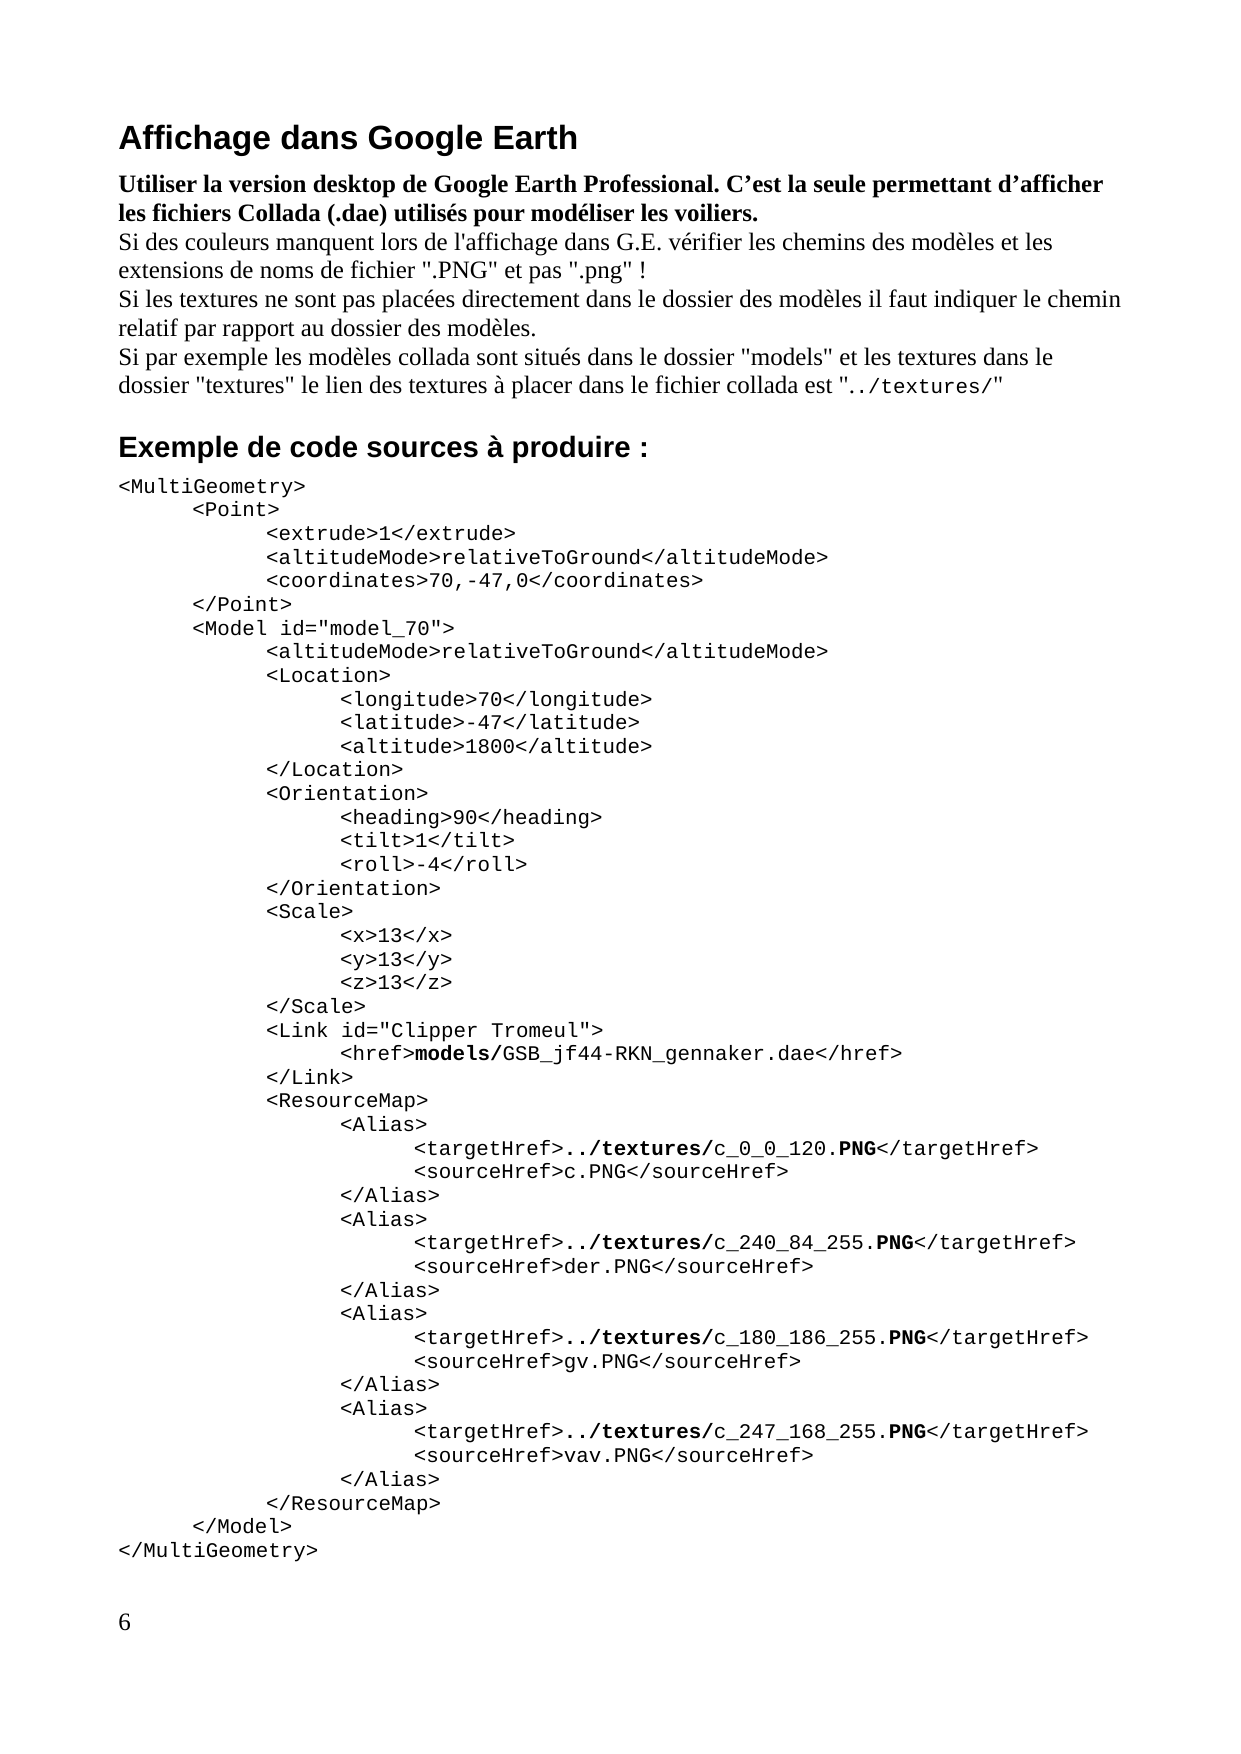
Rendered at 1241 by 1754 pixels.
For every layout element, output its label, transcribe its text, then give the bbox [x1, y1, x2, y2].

text <altitudeMode>relativeToGround</altitudeMode> [118, 641, 1122, 665]
text <Model id="model_70"> [118, 618, 1122, 641]
text </Orientation> [118, 878, 1122, 901]
text </Scale> [118, 996, 1122, 1019]
text <x>13</x> [118, 925, 1122, 949]
text <Alias> [118, 1209, 1122, 1232]
text Utiliser la version desktop de Google Earth Professional. C’est la seule permettant d’afficher les fichiers Collada (.dae) utilisés pour modéliser les voiliers. [118, 169, 1122, 227]
text <y>13</y> [118, 949, 1122, 972]
text </Point> [118, 594, 1122, 618]
text <heading>90</heading> [118, 807, 1122, 830]
text <Alias> [118, 1114, 1122, 1138]
text <targetHref>../textures/c_180_186_255.PNG</targetHref> [118, 1327, 1122, 1351]
text <sourceHref>vav.PNG</sourceHref> [118, 1445, 1122, 1469]
text <targetHref>../textures/c_247_168_255.PNG</targetHref> [118, 1422, 1122, 1445]
text </Model> [118, 1516, 1122, 1540]
text </Link> [118, 1067, 1122, 1091]
text <targetHref>../textures/c_0_0_120.PNG</targetHref> [118, 1138, 1122, 1161]
text <extrude>1</extrude> [118, 523, 1122, 547]
text <coordinates>70,-47,0</coordinates> [118, 570, 1122, 594]
text <sourceHref>c.PNG</sourceHref> [118, 1161, 1122, 1185]
text <longitude>70</longitude> [118, 688, 1122, 712]
text </ResourceMap> [118, 1492, 1122, 1516]
text </Alias> [118, 1374, 1122, 1398]
text <roll>-4</roll> [118, 854, 1122, 878]
text <sourceHref>gv.PNG</sourceHref> [118, 1351, 1122, 1374]
text Si les textures ne sont pas placées directement dans le dossier des modèles il faut indiquer le chemin relatif par rapport au dossier des modèles. [118, 284, 1122, 342]
text <Alias> [118, 1303, 1122, 1327]
text Si par exemple les modèles collada sont situés dans le dossier "models" et les textures dans le dossier "textures" le lien des textures à placer dans le fichier collada est "../textures/" [118, 342, 1122, 400]
text <altitude>1800</altitude> [118, 736, 1122, 759]
text </Alias> [118, 1469, 1122, 1492]
text <latitude>-47</latitude> [118, 712, 1122, 736]
text <Location> [118, 665, 1122, 688]
text <MultiGeometry> [118, 476, 1122, 499]
text </Alias> [118, 1280, 1122, 1303]
text </MultiGeometry> [118, 1540, 1122, 1563]
text </Alias> [118, 1185, 1122, 1209]
text <href>models/GSB_jf44-RKN_gennaker.dae</href> [118, 1043, 1122, 1067]
text <ResourceMap> [118, 1091, 1122, 1114]
text <sourceHref>der.PNG</sourceHref> [118, 1256, 1122, 1280]
text <Alias> [118, 1398, 1122, 1422]
subtitle Exemple de code sources à produire : [118, 429, 1122, 463]
text <altitudeMode>relativeToGround</altitudeMode> [118, 547, 1122, 570]
text <z>13</z> [118, 972, 1122, 996]
text <Point> [118, 499, 1122, 523]
text <targetHref>../textures/c_240_84_255.PNG</targetHref> [118, 1232, 1122, 1256]
text <Orientation> [118, 783, 1122, 807]
text Si des couleurs manquent lors de l'affichage dans G.E. vérifier les chemins des modèles et les extensions de noms de fichier ".PNG" et pas ".png" ! [118, 227, 1122, 284]
text <tilt>1</tilt> [118, 830, 1122, 854]
text <Scale> [118, 901, 1122, 925]
text </Location> [118, 759, 1122, 783]
text <Link id="Clipper Tromeul"> [118, 1019, 1122, 1043]
subtitle Affichage dans Google Earth [118, 118, 1122, 157]
